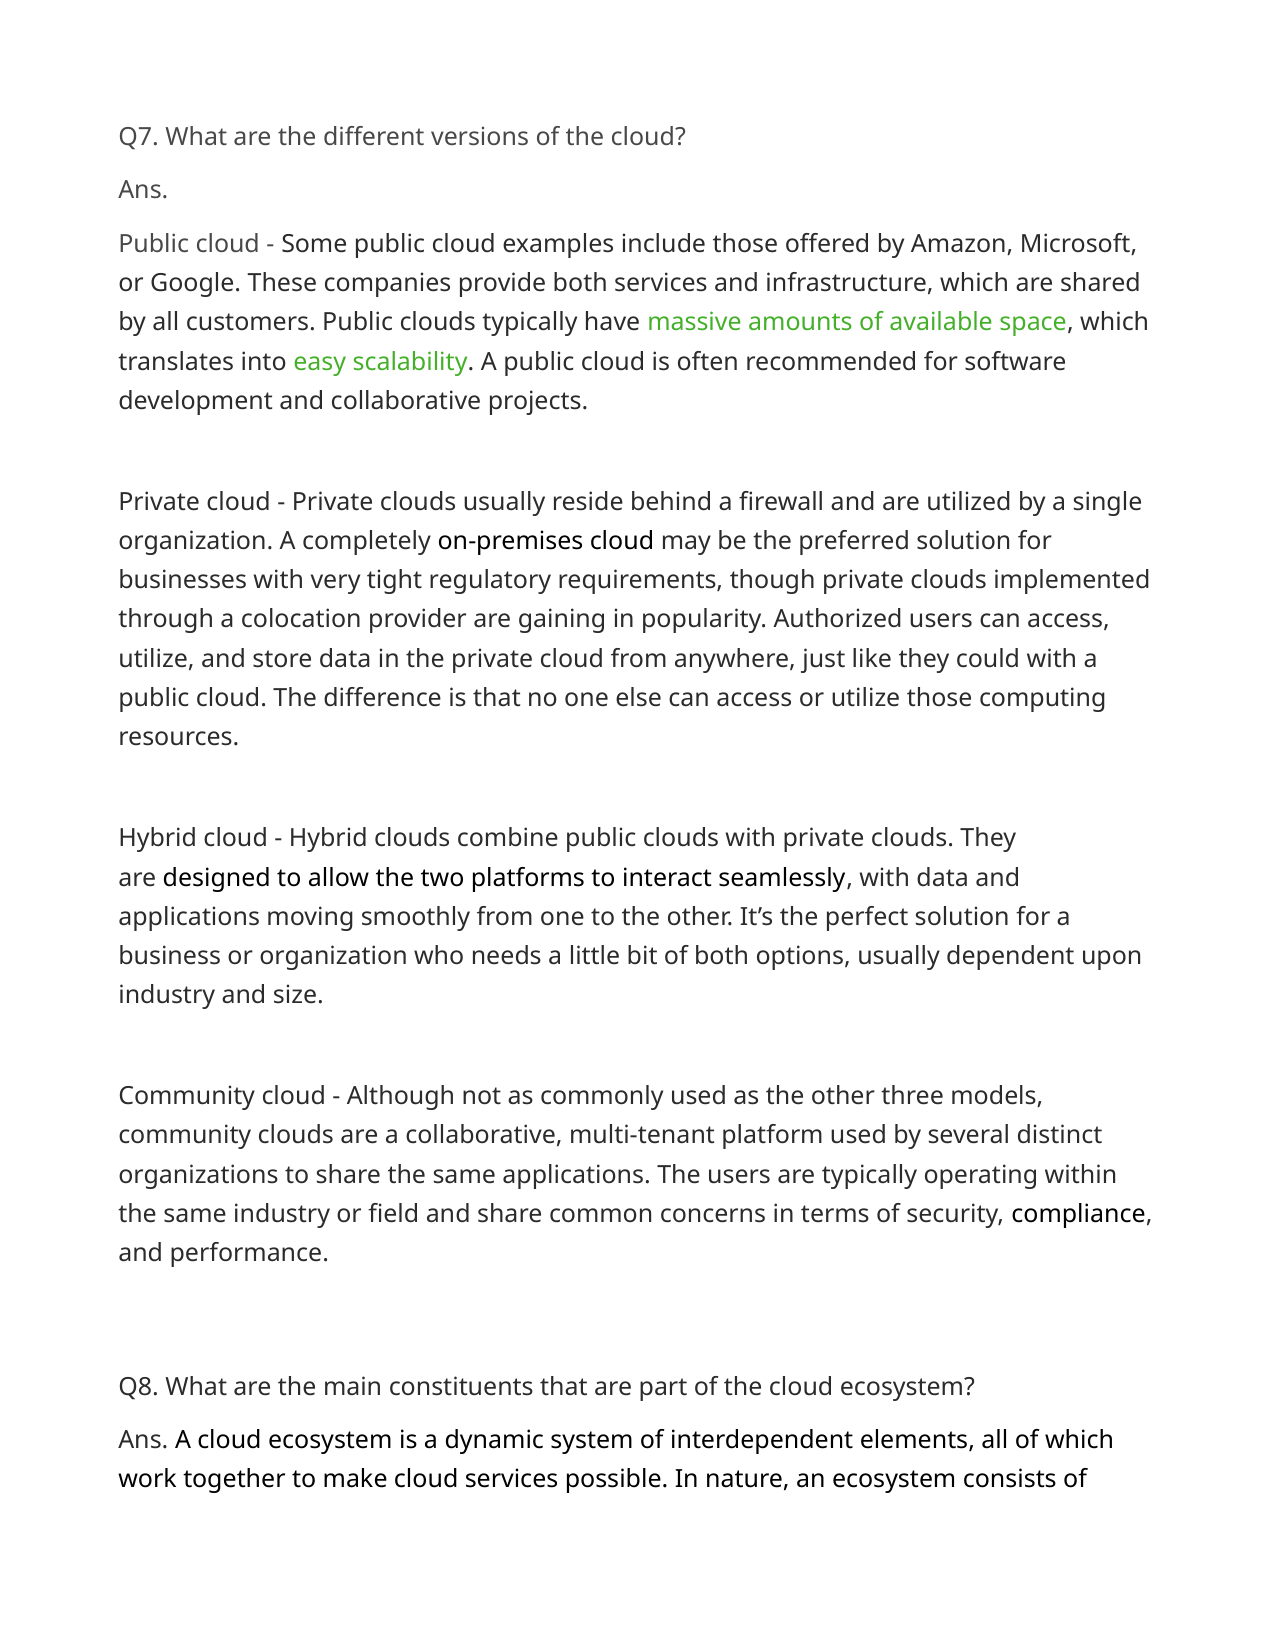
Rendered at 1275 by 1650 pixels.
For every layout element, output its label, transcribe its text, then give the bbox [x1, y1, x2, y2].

text Private cloud - Private clouds usually reside behind a firewall and are utilized by a single organization. A completely on-premises cloud may be the preferred solution for businesses with very tight regulatory requirements, though private clouds implemented through a colocation provider are gaining in popularity. Authorized users can access, utilize, and store data in the private cloud from anywhere, just like they could with a public cloud. The difference is that no one else can access or utilize those computing resources. [118, 484, 1157, 753]
text Hybrid cloud - Hybrid clouds combine public clouds with private clouds. They are designed to allow the two platforms to interact seamlessly, with data and applications moving smoothly from one to the other. It’s the perfect solution for a business or organization who needs a little bit of both options, usually dependent upon industry and size. [118, 820, 1157, 1011]
text Public cloud - Some public cloud examples include those offered by Amazon, Microsoft, or Google. These companies provide both services and infrastructure, which are shared by all customers. Public clouds typically have massive amounts of available space, which translates into easy scalability. A public cloud is often recommended for software development and collaborative projects. [118, 226, 1157, 416]
text Ans. A cloud ecosystem is a dynamic system of interdependent elements, all of which work together to make cloud services possible. In nature, an ecosystem consists of [118, 1422, 1157, 1495]
text Community cloud - Although not as commonly used as the other three models, community clouds are a collaborative, multi-tenant platform used by several distinct organizations to share the same applications. The users are typically operating within the same industry or field and share common concerns in terms of security, compliance, and performance. [118, 1078, 1157, 1302]
text Q7. What are the different versions of the cloud? [118, 118, 1157, 152]
text Ans. [118, 172, 1157, 206]
text Q8. What are the main constituents that are part of the cloud ecosystem? [118, 1368, 1157, 1402]
